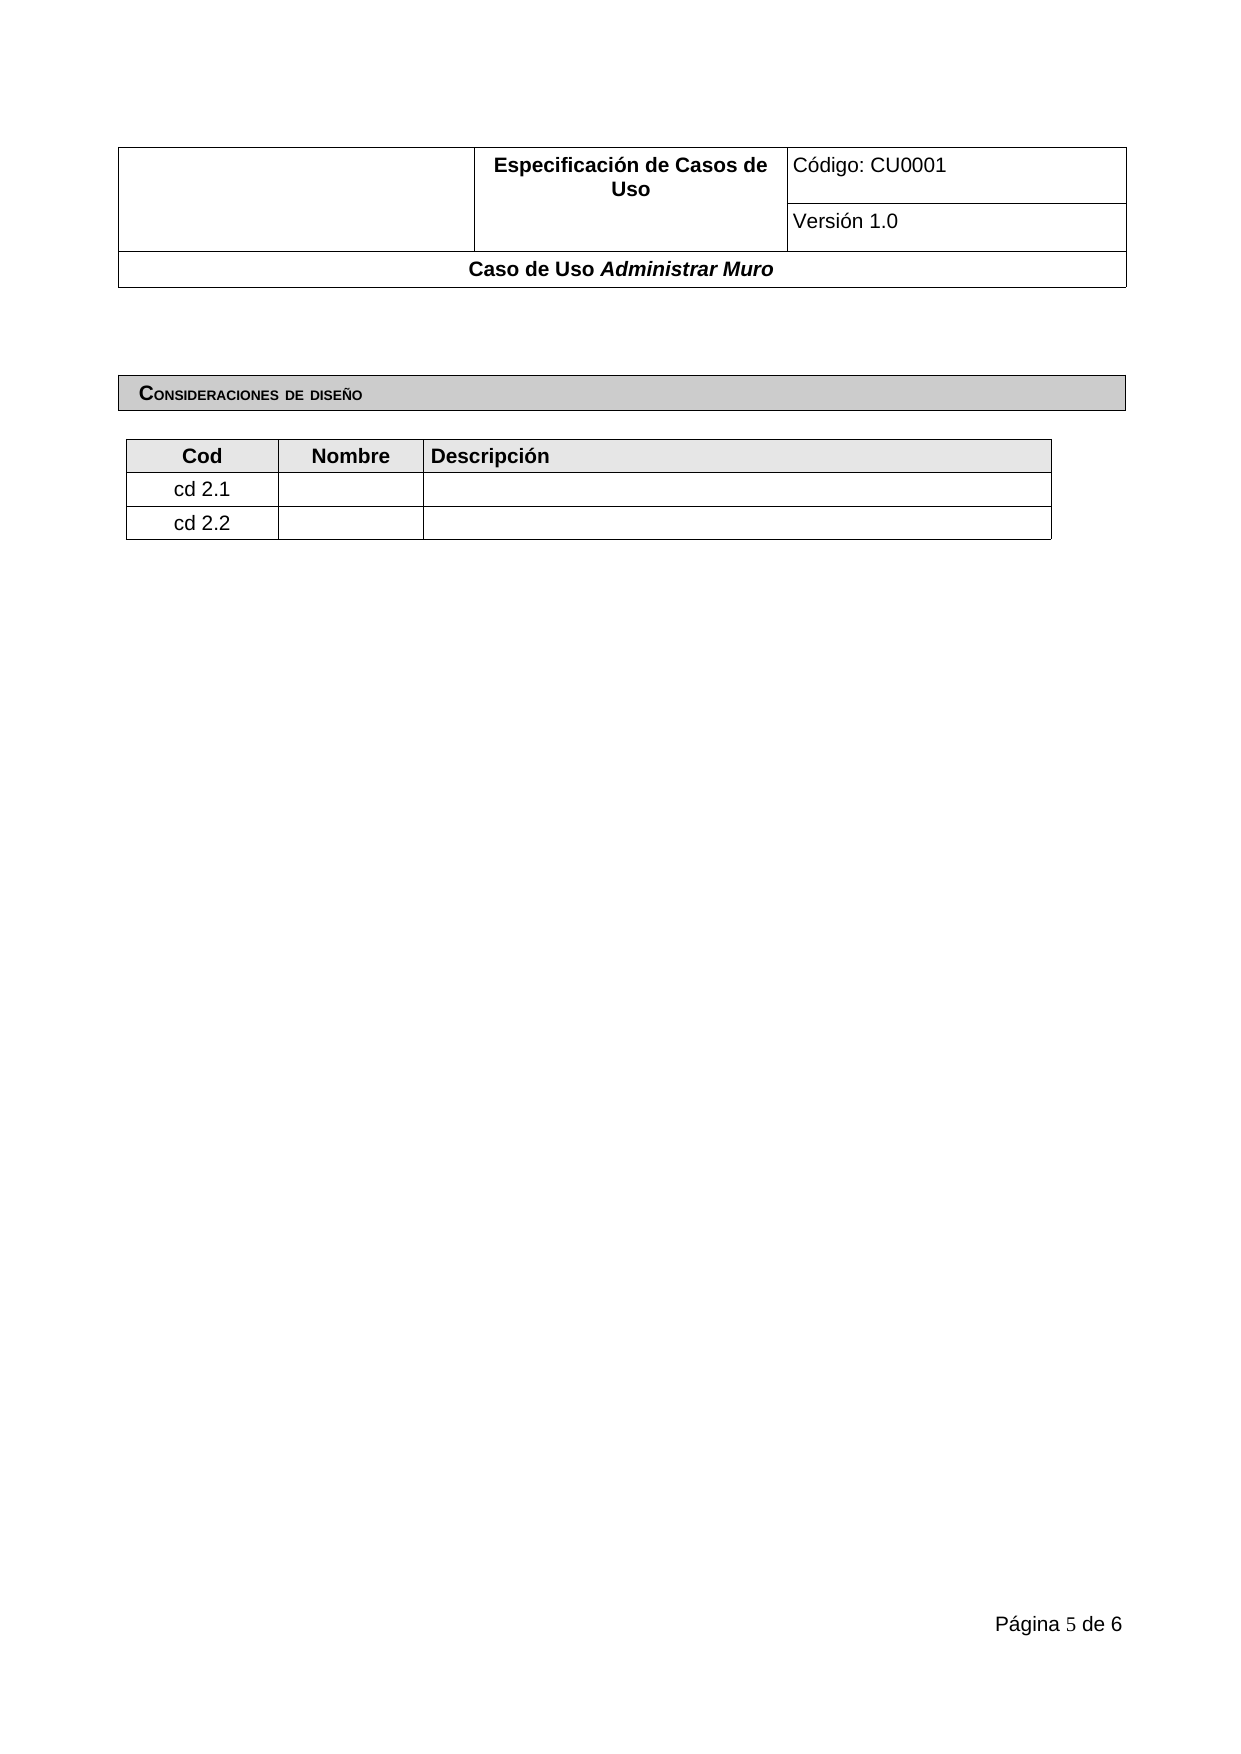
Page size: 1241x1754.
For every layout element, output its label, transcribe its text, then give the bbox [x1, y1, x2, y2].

table_header Nombre [279, 440, 423, 472]
table_header Consideraciones de diseño [119, 376, 1125, 410]
table_cell [279, 507, 423, 539]
table_cell cd 2.1 [127, 473, 278, 506]
table_cell [279, 473, 423, 506]
table_cell cd 2.2 [127, 507, 278, 539]
table_header Descripción [424, 440, 1051, 472]
table_header Cod [127, 440, 278, 472]
table_cell [424, 473, 1051, 506]
table_cell [424, 507, 1051, 539]
